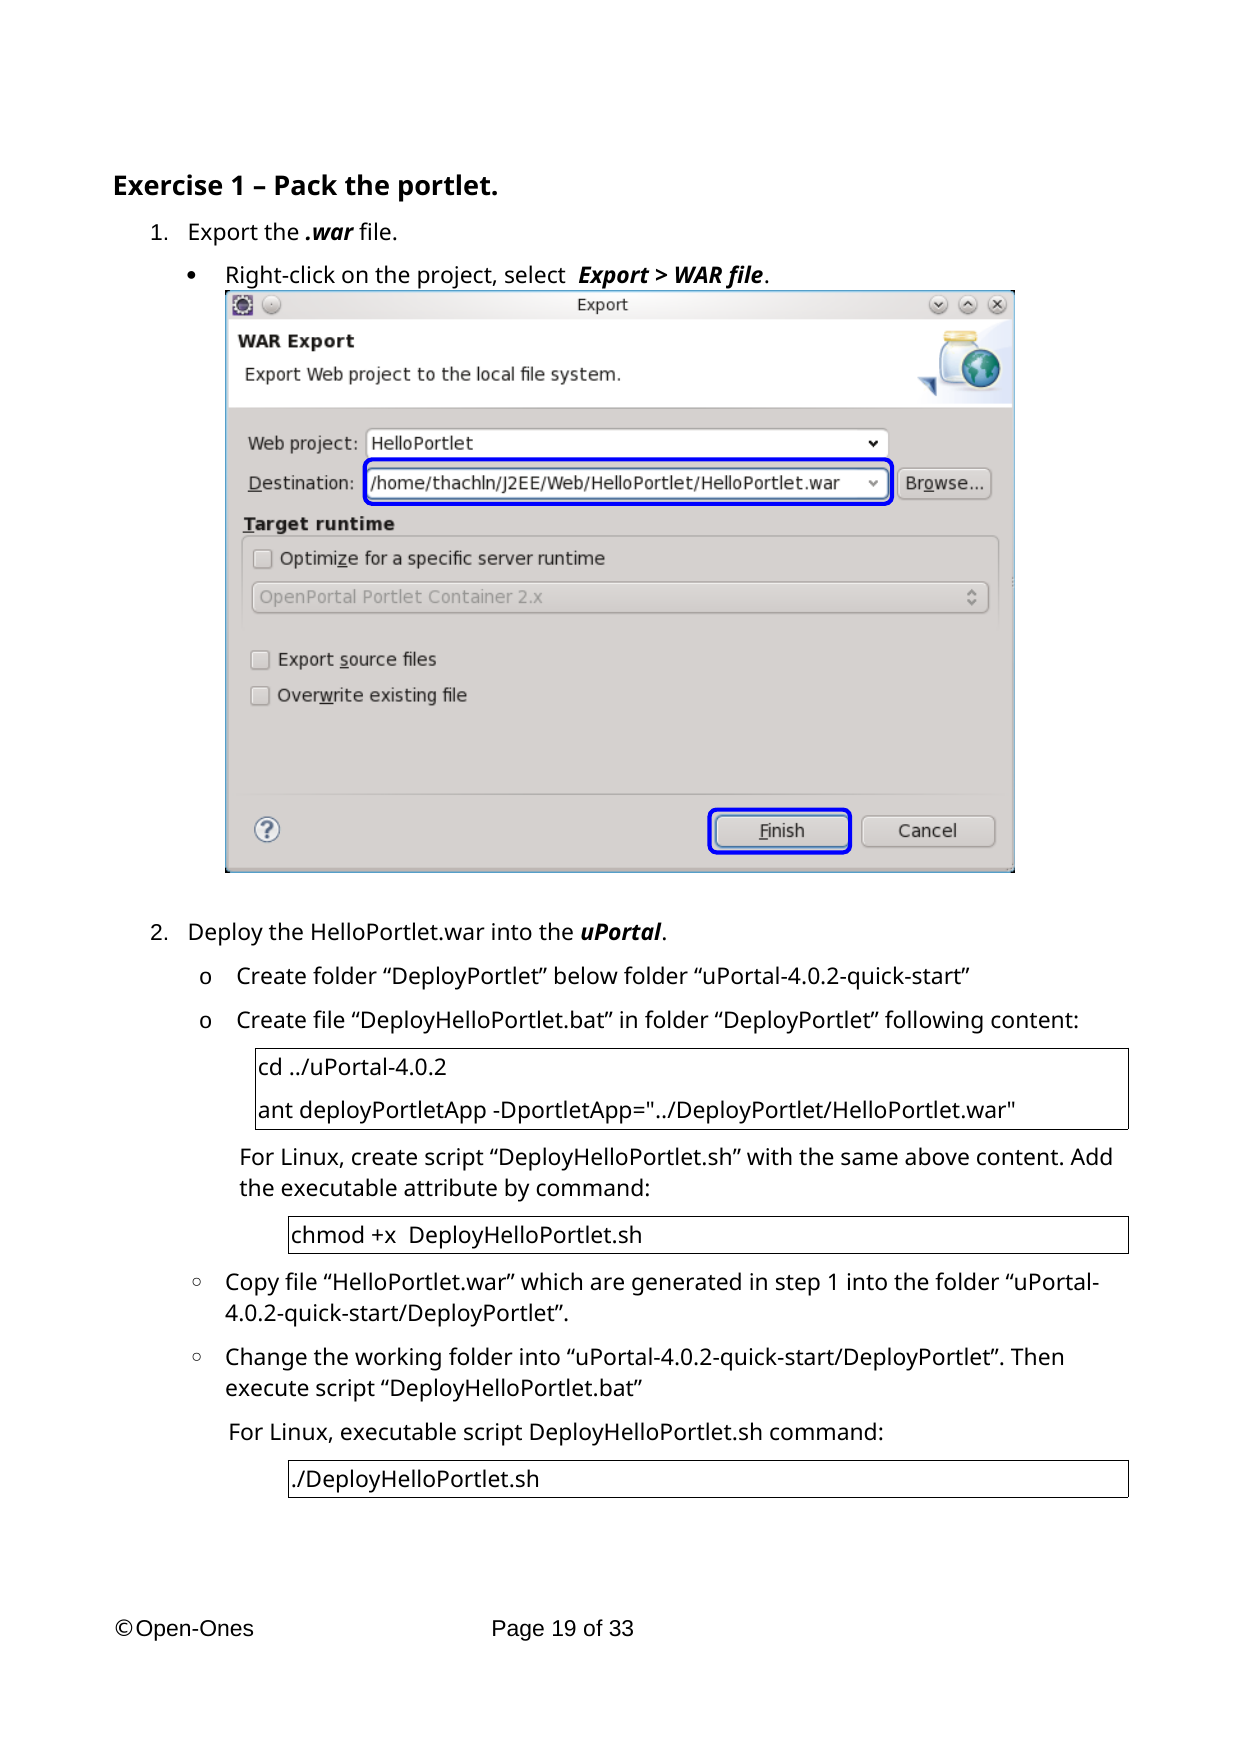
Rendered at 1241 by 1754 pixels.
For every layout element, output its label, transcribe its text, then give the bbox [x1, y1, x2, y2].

picture [225, 290, 1015, 873]
subtitle Export the .war file. [150, 216, 1128, 247]
subtitle Change the working folder into “uPortal-4.0.2-quick-start/DeployPortlet”. Then execute script “DeployHelloPortlet.bat” [187, 1341, 1128, 1403]
text For Linux, executable script DeployHelloPortlet.sh command: [228, 1416, 1128, 1447]
subtitle Deploy the HelloPortlet.war into the uPortal. [150, 916, 1128, 947]
subtitle Copy file “HelloPortlet.war” which are generated in step 1 into the folder “uPortal-4.0.2-quick-start/DeployPortlet”. [187, 1266, 1128, 1328]
text ./DeployHelloPortlet.sh [289, 1461, 1128, 1497]
text cd ../uPortal-4.0.2 [256, 1049, 1128, 1082]
subtitle Exercise 1 – Pack the portlet. [112, 166, 1128, 203]
subtitle Create folder “DeployPortlet” below folder “uPortal-4.0.2-quick-start” [198, 960, 1128, 991]
text ant deployPortletApp -DportletApp="../DeployPortlet/HelloPortlet.war" [256, 1091, 1128, 1129]
text chmod +x DeployHelloPortlet.sh [289, 1217, 1128, 1253]
list Right-click on the project, select Export > WAR file. [187, 259, 1128, 291]
subtitle Create file “DeployHelloPortlet.bat” in folder “DeployPortlet” following content: [198, 1004, 1128, 1035]
text For Linux, create script “DeployHelloPortlet.sh” with the same above content. Add the executable attribute by command: [239, 1141, 1128, 1204]
